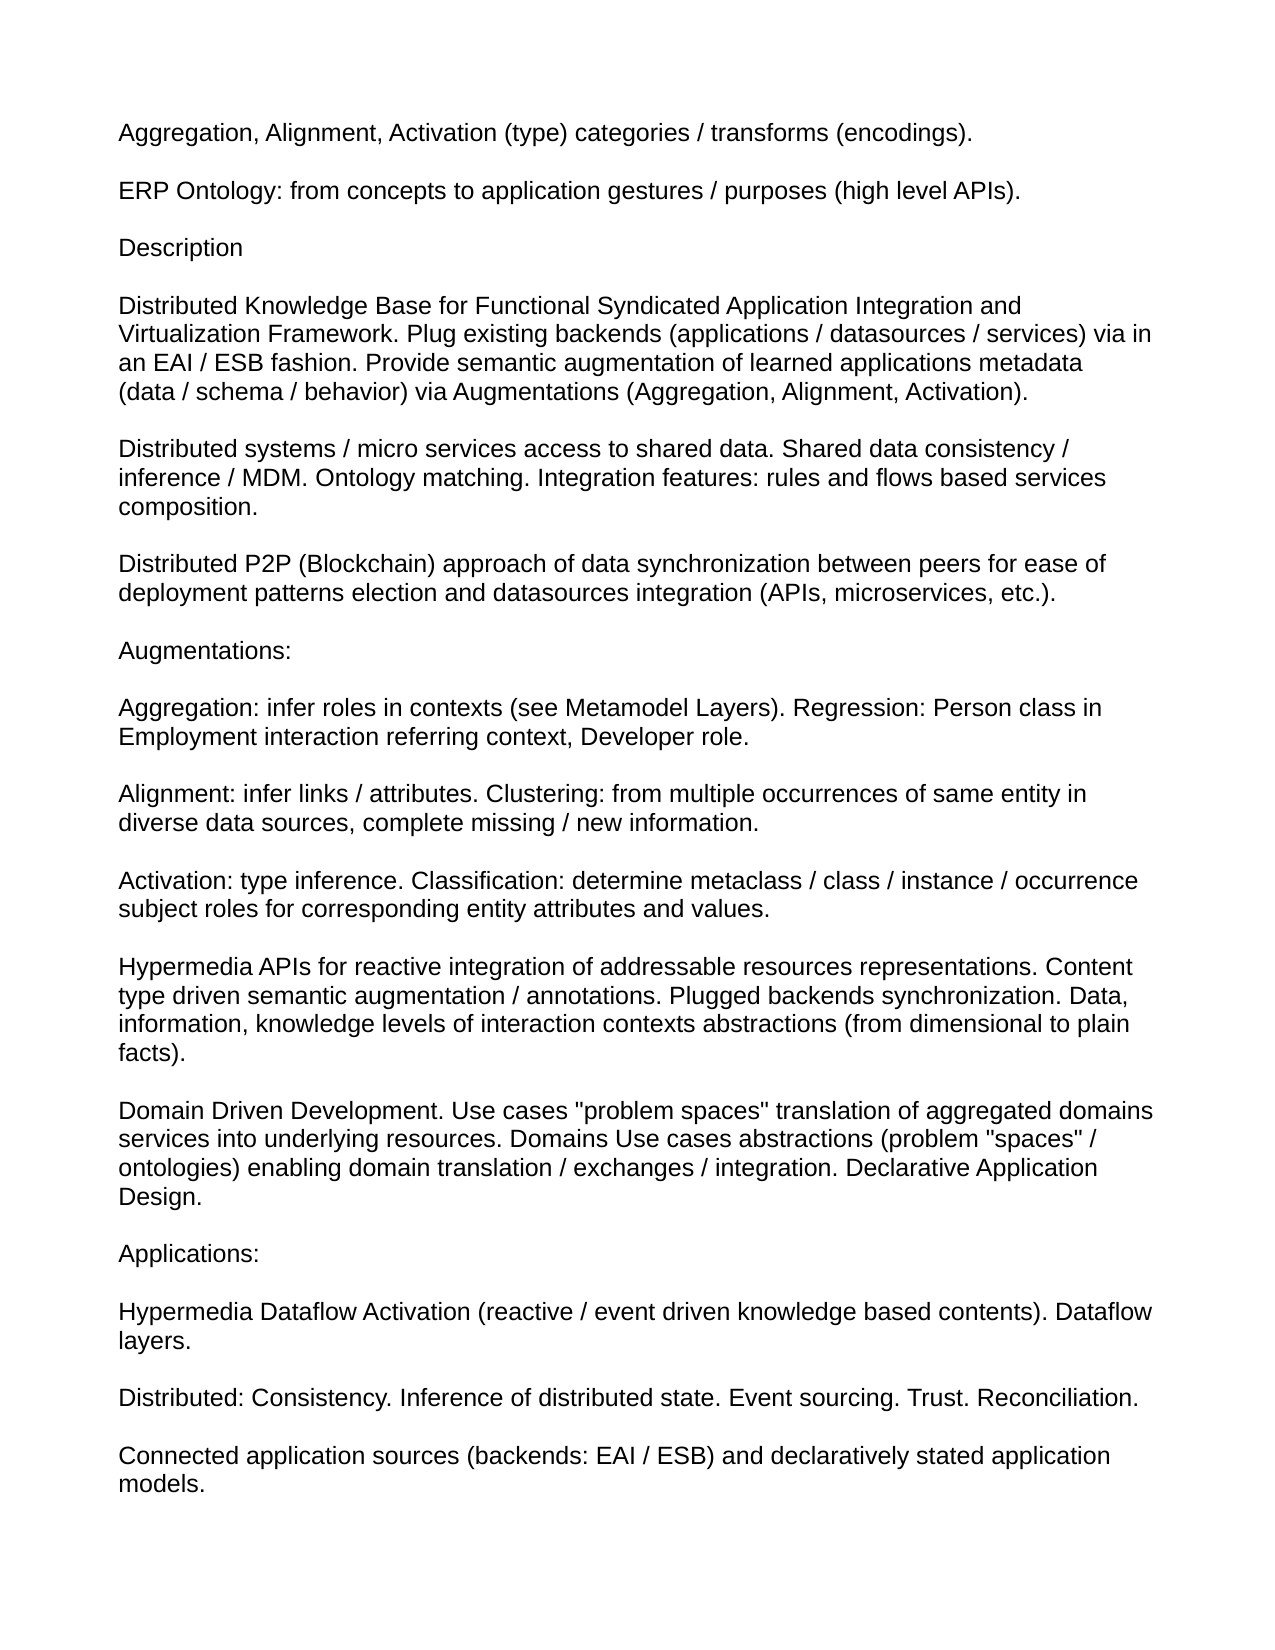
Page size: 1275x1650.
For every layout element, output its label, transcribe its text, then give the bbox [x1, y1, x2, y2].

text Activation: type inference. Classification: determine metaclass / class / instance / occurrence subject roles for corresponding entity attributes and values. Hypermedia APIs for reactive integration of addressable resources representations. Content type driven semantic augmentation / annotations. Plugged backends synchronization. Data, information, knowledge levels of interaction contexts abstractions (from dimensional to plain facts). Domain Driven Development. Use cases "problem spaces" translation of aggregated domains services into underlying resources. Domains Use cases abstractions (problem "spaces" / ontologies) enabling domain translation / exchanges / integration. Declarative Application Design. [118, 837, 1157, 1211]
text Alignment: infer links / attributes. Clustering: from multiple occurrences of same entity in diverse data sources, complete missing / new information. [118, 779, 1157, 837]
text Distributed P2P (Blockchain) approach of data synchronization between peers for ease of deployment patterns election and datasources integration (APIs, microservices, etc.). [118, 549, 1157, 636]
text Description [118, 233, 1157, 262]
text Distributed: Consistency. Inference of distributed state. Event sourcing. Trust. Reconciliation. [118, 1383, 1157, 1412]
text Hypermedia Dataflow Activation (reactive / event driven knowledge based contents). Dataflow layers. [118, 1297, 1157, 1354]
text Augmentations: [118, 636, 1157, 693]
text Aggregation: infer roles in contexts (see Metamodel Layers). Regression: Person class in Employment interaction referring context, Developer role. [118, 693, 1157, 751]
text Applications: [118, 1239, 1157, 1268]
text Distributed Knowledge Base for Functional Syndicated Application Integration and Virtualization Framework. Plug existing backends (applications / datasources / services) via in an EAI / ESB fashion. Provide semantic augmentation of learned applications metadata (data / schema / behavior) via Augmentations (Aggregation, Alignment, Activation). [118, 291, 1157, 406]
text Connected application sources (backends: EAI / ESB) and declaratively stated application models. [118, 1441, 1157, 1498]
text Distributed systems / micro services access to shared data. Shared data consistency / inference / MDM. Ontology matching. Integration features: rules and flows based services composition. [118, 434, 1157, 521]
text Aggregation, Alignment, Activation (type) categories / transforms (encodings). [118, 118, 1157, 147]
text ERP Ontology: from concepts to application gestures / purposes (high level APIs). [118, 176, 1157, 204]
